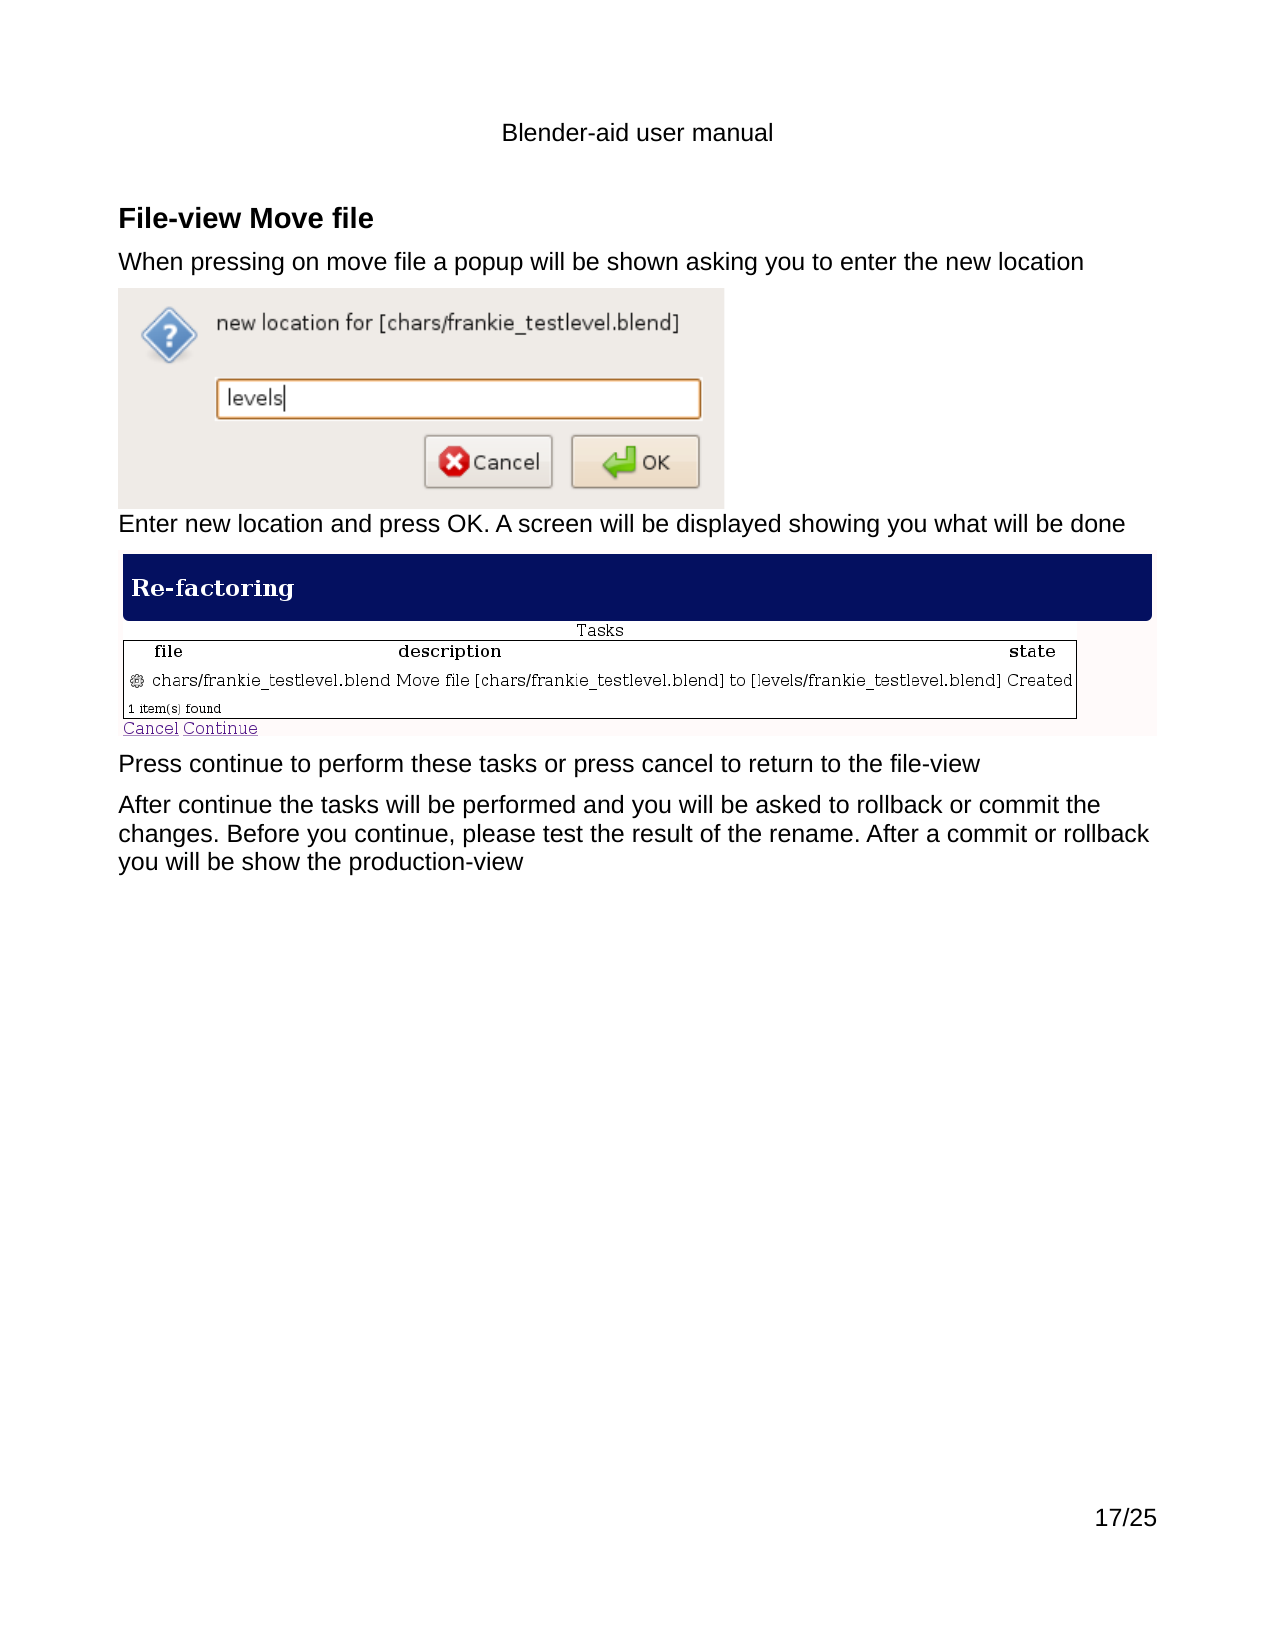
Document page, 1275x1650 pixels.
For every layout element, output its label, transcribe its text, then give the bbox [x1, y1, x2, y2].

text When pressing on move file a popup will be shown asking you to enter the new location [118, 247, 1157, 276]
picture [118, 550, 1157, 736]
picture [118, 288, 725, 509]
subtitle File-view Move file [118, 201, 1157, 235]
text Enter new location and press OK. A screen will be displayed showing you what will be done [118, 509, 1157, 538]
text Press continue to perform these tasks or press cancel to return to the file-view [118, 748, 1157, 777]
text After continue the tasks will be performed and you will be asked to rollback or commit the changes. Before you continue, please test the result of the rename. After a commit or rollback you will be show the production-view [118, 790, 1157, 876]
